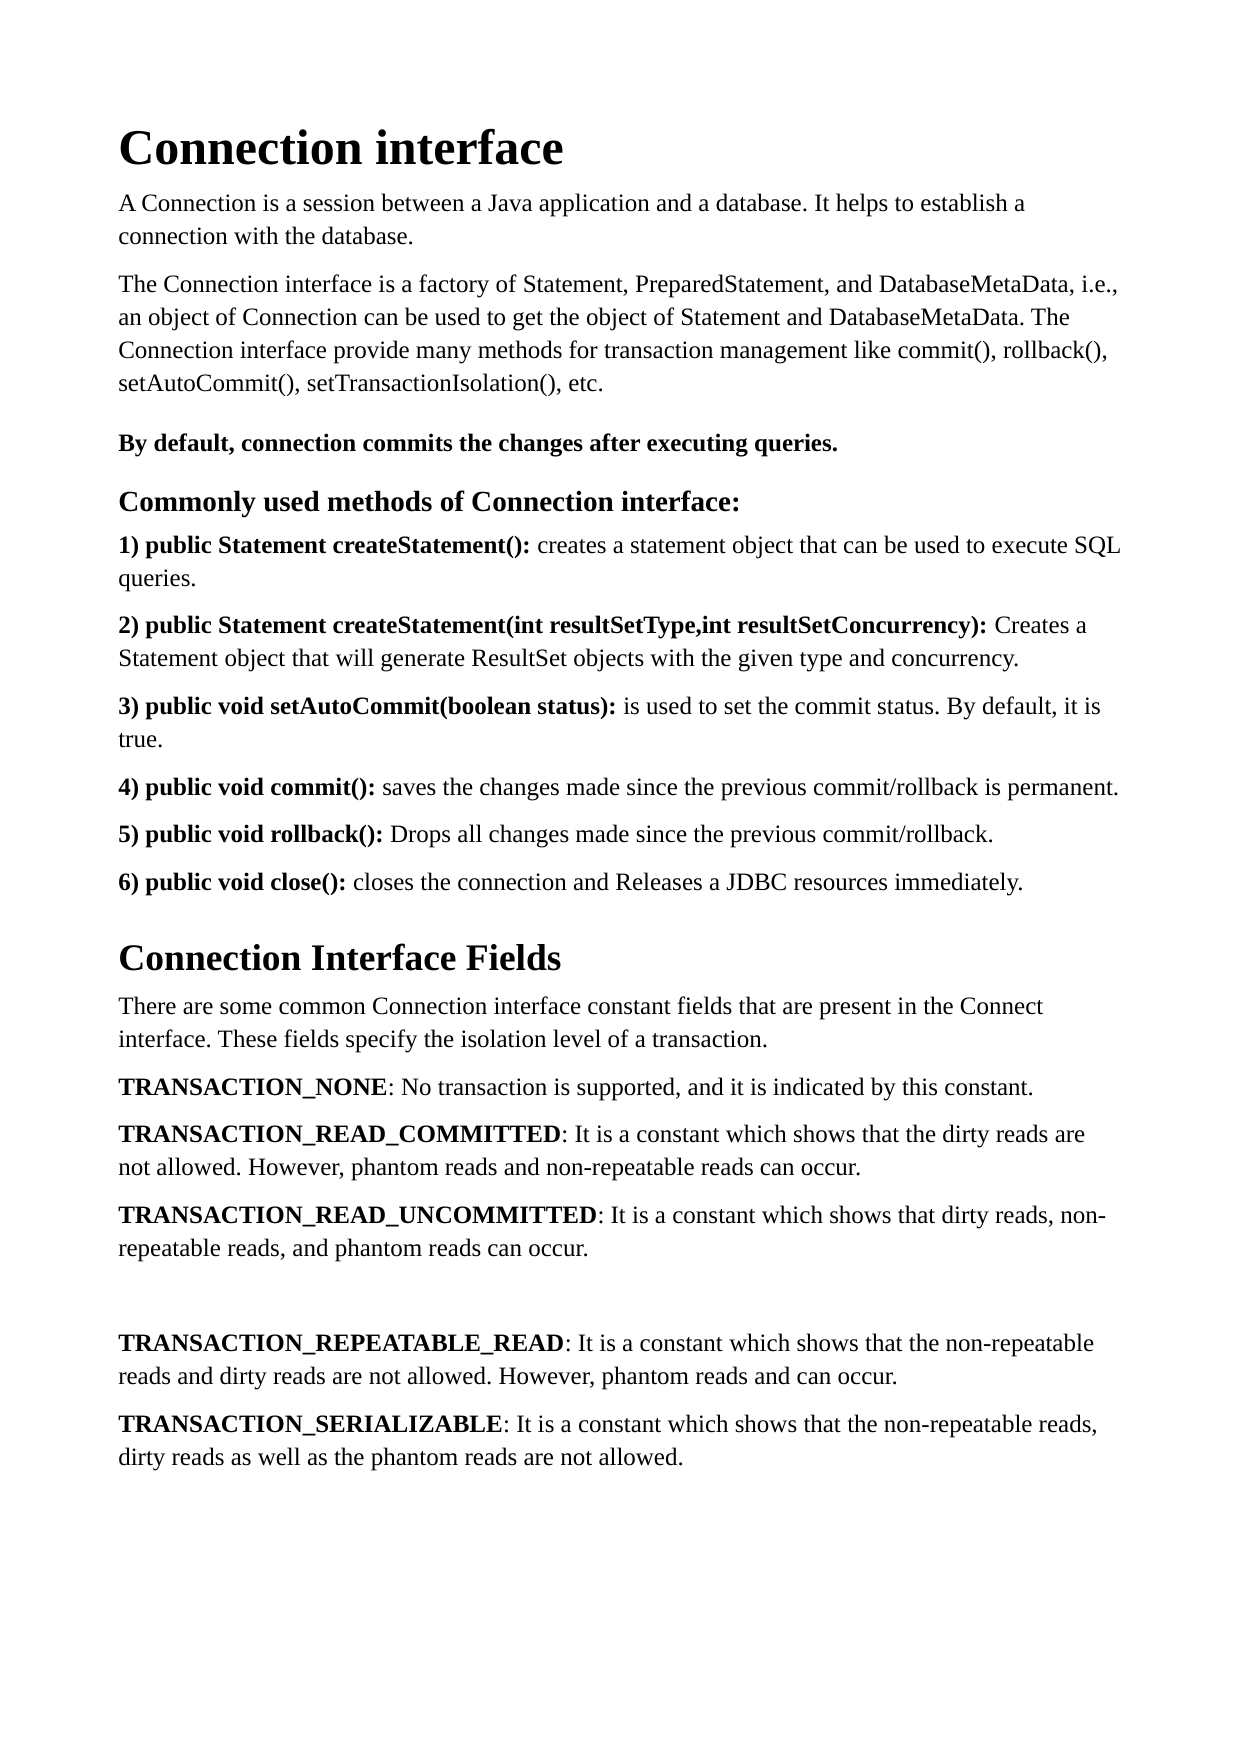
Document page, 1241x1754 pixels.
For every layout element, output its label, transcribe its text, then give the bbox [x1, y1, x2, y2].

text TRANSACTION_READ_UNCOMMITTED: It is a constant which shows that dirty reads, non-repeatable reads, and phantom reads can occur. [118, 1200, 1122, 1262]
text TRANSACTION_SERIALIZABLE: It is a constant which shows that the non-repeatable reads, dirty reads as well as the phantom reads are not allowed. [118, 1409, 1122, 1470]
text TRANSACTION_READ_COMMITTED: It is a constant which shows that the dirty reads are not allowed. However, phantom reads and non-repeatable reads can occur. [118, 1119, 1122, 1181]
text 4) public void commit(): saves the changes made since the previous commit/rollback is permanent. [118, 772, 1122, 800]
subtitle Connection Interface Fields [118, 935, 1122, 978]
text The Connection interface is a factory of Statement, PreparedStatement, and DatabaseMetaData, i.e., an object of Connection can be used to get the object of Statement and DatabaseMetaData. The Connection interface provide many methods for transaction management like commit(), rollback(), setAutoCommit(), setTransactionIsolation(), etc. [118, 269, 1122, 397]
text TRANSACTION_REPEATABLE_READ: It is a constant which shows that the non-repeatable reads and dirty reads are not allowed. However, phantom reads and can occur. [118, 1328, 1122, 1390]
text 1) public Statement createStatement(): creates a statement object that can be used to execute SQL queries. [118, 530, 1122, 592]
text 6) public void close(): closes the connection and Releases a JDBC resources immediately. [118, 867, 1122, 896]
text There are some common Connection interface constant fields that are present in the Connect interface. These fields specify the isolation level of a transaction. [118, 991, 1122, 1053]
text TRANSACTION_NONE: No transaction is supported, and it is indicated by this constant. [118, 1072, 1122, 1100]
subtitle Connection interface [118, 118, 1122, 176]
text 5) public void rollback(): Drops all changes made since the previous commit/rollback. [118, 819, 1122, 848]
subtitle By default, connection commits the changes after executing queries. [118, 428, 1122, 457]
text 3) public void setAutoCommit(boolean status): is used to set the commit status. By default, it is true. [118, 691, 1122, 753]
text 2) public Statement createStatement(int resultSetType,int resultSetConcurrency): Creates a Statement object that will generate ResultSet objects with the given type and concurrency. [118, 610, 1122, 672]
text A Connection is a session between a Java application and a database. It helps to establish a connection with the database. [118, 188, 1122, 250]
subtitle Commonly used methods of Connection interface: [118, 484, 1122, 517]
